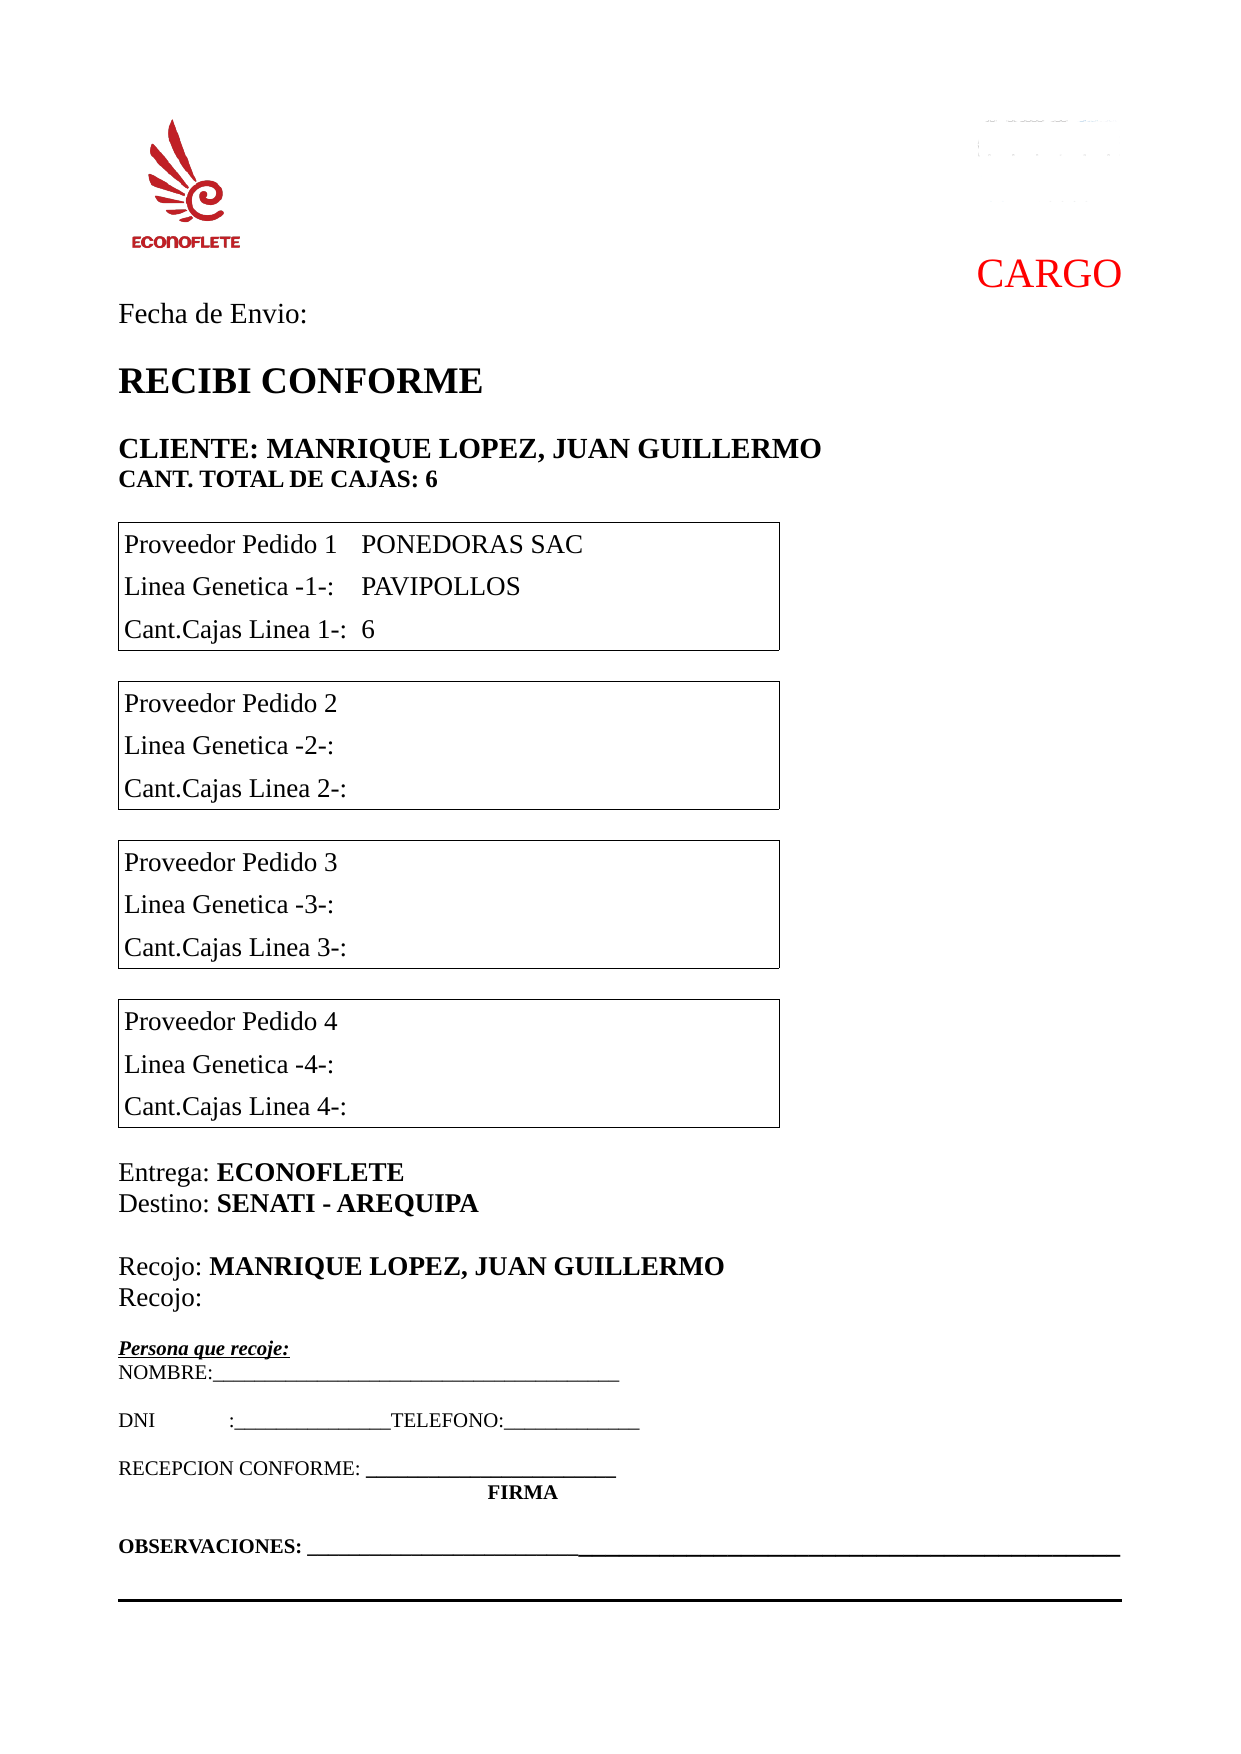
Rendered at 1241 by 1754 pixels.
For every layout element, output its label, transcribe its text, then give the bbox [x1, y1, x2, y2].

table_cell [356, 766, 779, 809]
table_cell Cant.Cajas Linea 2-: [119, 766, 356, 809]
text Persona que recoje: [118, 1336, 1122, 1360]
table_cell [356, 841, 779, 883]
table_cell [356, 969, 779, 999]
text OBSERVACIONES: __________________________________________________________________ [118, 1528, 1122, 1559]
table_header PONEDORAS SAC [356, 523, 779, 564]
table_cell [356, 682, 779, 724]
table_cell Linea Genetica -1-: [119, 565, 356, 607]
text CANT. TOTAL DE CAJAS: 6 [118, 464, 1122, 493]
table_cell [356, 883, 779, 926]
text CARGO [118, 224, 1122, 297]
text Recojo: [118, 1281, 1122, 1312]
table_cell Linea Genetica -2-: [119, 724, 356, 766]
table_cell [118, 810, 356, 840]
text Destino: SENATI - AREQUIPA [118, 1187, 1122, 1218]
text Entrega: ECONOFLETE [118, 1156, 1122, 1187]
text FIRMA [118, 1480, 1122, 1504]
table_cell [356, 1085, 779, 1127]
table_cell Linea Genetica -4-: [119, 1042, 356, 1085]
table_cell Proveedor Pedido 3 [119, 841, 356, 883]
table_cell Proveedor Pedido 2 [119, 682, 356, 724]
table_cell [356, 926, 779, 968]
picture [118, 118, 254, 249]
table_cell [356, 1000, 779, 1042]
text Fecha de Envio: [118, 297, 1122, 330]
text RECIBI CONFORME [118, 359, 1122, 402]
text RECEPCION CONFORME: ________________________ [118, 1456, 1122, 1480]
table_cell Cant.Cajas Linea 1-: [119, 607, 356, 650]
table_cell [356, 724, 779, 766]
text DNI :_______________TELEFONO:_____________ [118, 1408, 1122, 1432]
table_cell Cant.Cajas Linea 4-: [119, 1085, 356, 1127]
table_cell [356, 1042, 779, 1085]
table_cell 6 [356, 607, 779, 650]
table_cell [356, 810, 779, 840]
text CLIENTE: MANRIQUE LOPEZ, JUAN GUILLERMO [118, 431, 1122, 464]
table_cell Proveedor Pedido 4 [119, 1000, 356, 1042]
table_cell [118, 969, 356, 999]
table_cell PAVIPOLLOS [356, 565, 779, 607]
table_cell Linea Genetica -3-: [119, 883, 356, 926]
table_cell [356, 651, 779, 681]
table_cell [118, 651, 356, 681]
table_cell Cant.Cajas Linea 3-: [119, 926, 356, 968]
text NOMBRE:_______________________________________ [118, 1360, 1122, 1384]
table_header Proveedor Pedido 1 [119, 523, 356, 564]
text Recojo: MANRIQUE LOPEZ, JUAN GUILLERMO [118, 1249, 1122, 1281]
